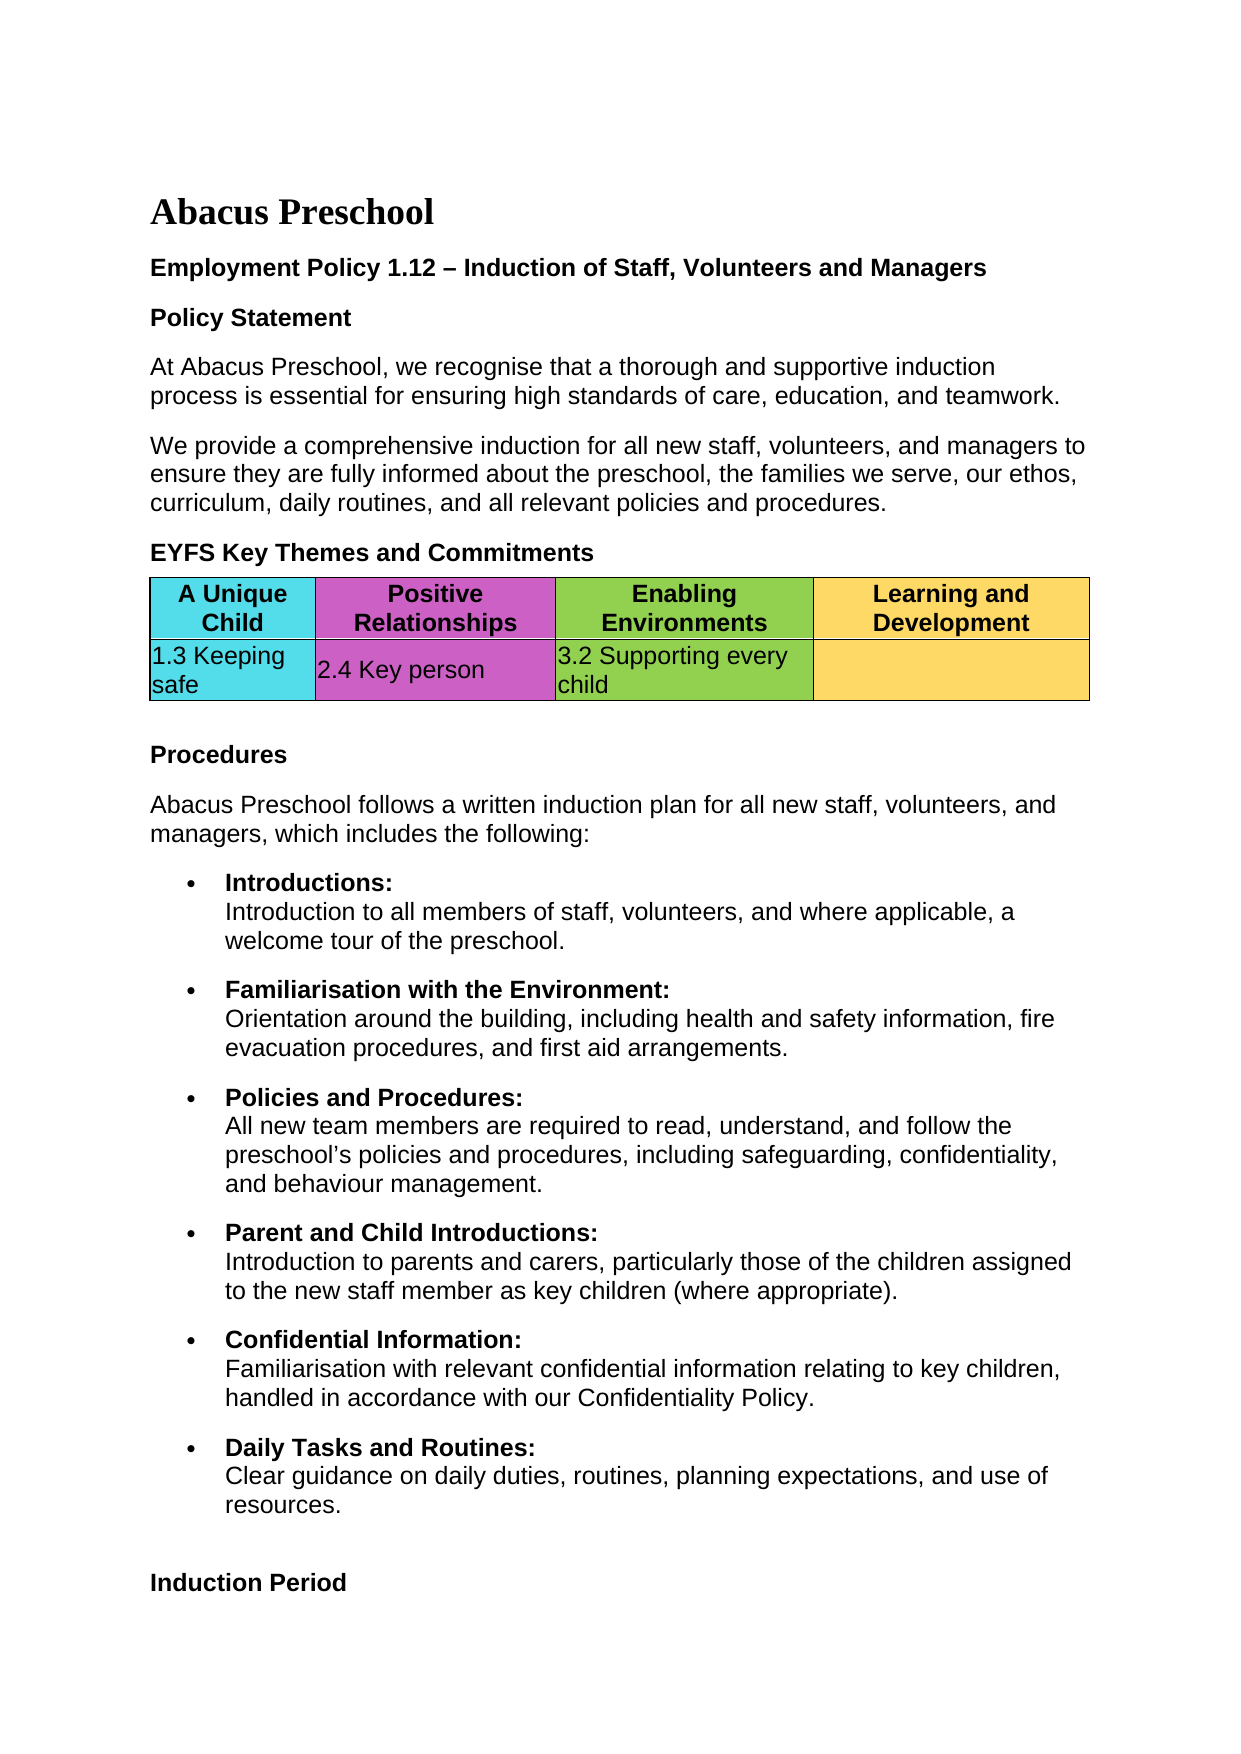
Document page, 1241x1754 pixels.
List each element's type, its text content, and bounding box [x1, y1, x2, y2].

list Introductions: Introduction to all members of staff, volunteers, and where applicable, a welcome tour of the preschool. [187, 868, 1090, 954]
text Procedures [150, 740, 1090, 769]
text Induction Period [150, 1568, 1090, 1597]
table_header Enabling Environments [556, 578, 813, 638]
list Confidential Information: Familiarisation with relevant confidential information relating to key children, handled in accordance with our Confidentiality Policy. [187, 1325, 1090, 1412]
list Parent and Child Introductions: Introduction to parents and carers, particularly those of the children assigned to the new staff member as key children (where appropriate). [187, 1218, 1090, 1304]
table_cell 1.3 Keeping safe [151, 640, 315, 700]
text Abacus Preschool follows a written induction plan for all new staff, volunteers, and managers, which includes the following: [150, 790, 1090, 847]
text Abacus Preschool [150, 189, 1090, 232]
table_cell 3.2 Supporting every child [556, 640, 813, 700]
list Familiarisation with the Environment: Orientation around the building, including health and safety information, fire evacuation procedures, and first aid arrangements. [187, 975, 1090, 1062]
table_header A Unique Child [151, 578, 315, 638]
list Daily Tasks and Routines: Clear guidance on daily duties, routines, planning expectations, and use of resources. [187, 1432, 1090, 1519]
table_header Positive Relationships [316, 578, 555, 638]
table_header Learning and Development [814, 578, 1089, 638]
text Policy Statement [150, 303, 1090, 331]
list Policies and Procedures: All new team members are required to read, understand, and follow the preschool’s policies and procedures, including safeguarding, confidentiality, and behaviour management. [187, 1082, 1090, 1197]
text At Abacus Preschool, we recognise that a thorough and supportive induction process is essential for ensuring high standards of care, education, and teamwork. [150, 352, 1090, 410]
text Employment Policy 1.12 – Induction of Staff, Volunteers and Managers [150, 253, 1090, 282]
text We provide a comprehensive induction for all new staff, volunteers, and managers to ensure they are fully informed about the preschool, the families we serve, our ethos, curriculum, daily routines, and all relevant policies and procedures. [150, 431, 1090, 517]
table_cell 2.4 Key person [316, 640, 555, 700]
table_cell [814, 640, 1089, 700]
text EYFS Key Themes and Commitments [150, 538, 1090, 566]
